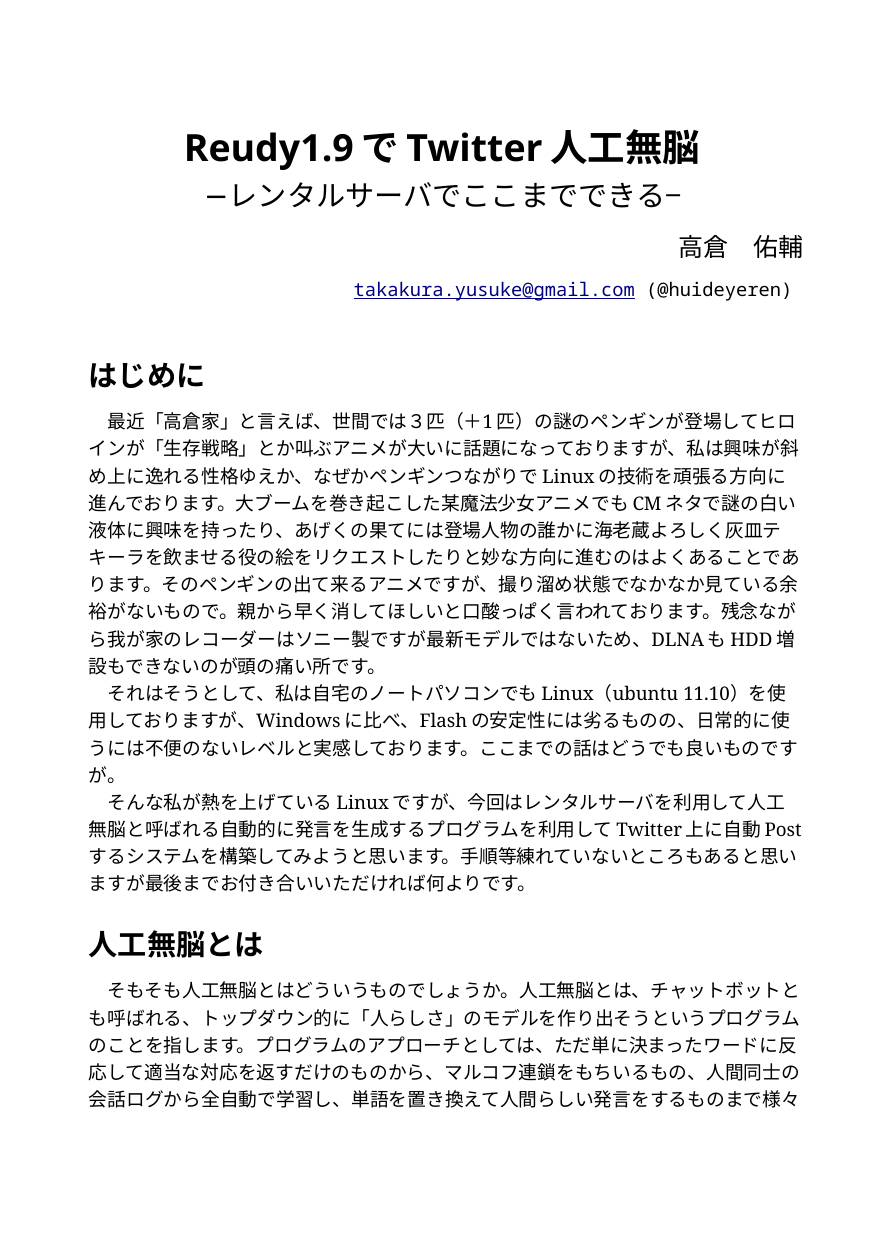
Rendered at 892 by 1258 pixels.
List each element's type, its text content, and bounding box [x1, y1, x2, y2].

subtitle はじめに [88, 352, 803, 394]
text 最近「高倉家」と言えば、世間では３匹（＋1匹）の謎のペンギンが登場してヒロインが「生存戦略」とか叫ぶアニメが大いに話題になっておりますが、私は興味が斜め上に逸れる性格ゆえか、なぜかペンギンつながりでLinuxの技術を頑張る方向に進んでおります。大ブームを巻き起こした某魔法少女アニメでもCMネタで謎の白い液体に興味を持ったり、あげくの果てには登場人物の誰かに海老蔵よろしく灰皿テキーラを飲ませる役の絵をリクエストしたりと妙な方向に進むのはよくあることであります。そのペンギンの出て来るアニメですが、撮り溜め状態でなかなか見ている余裕がないもので。親から早く消してほしいと口酸っぱく言われております。残念ながら我が家のレコーダーはソニー製ですが最新モデルではないため、DLNAもHDD増設もできないのが頭の痛い所です。 [88, 407, 803, 679]
text そもそも人工無脳とはどういうものでしょうか。人工無脳とは、チャットボットとも呼ばれる、トップダウン的に「人らしさ」のモデルを作り出そうというプログラムのことを指します。プログラムのアプローチとしては、ただ単に決まったワードに反応して適当な対応を返すだけのものから、マルコフ連鎖をもちいるもの、人間同士の会話ログから全自動で学習し、単語を置き換えて人間らしい発言をするものまで様々 [88, 976, 803, 1112]
text takakura.yusuke@gmail.com (@huideyeren) [88, 276, 803, 302]
title Reudy1.9でTwitter人工無脳 [88, 118, 803, 173]
text そんな私が熱を上げているLinuxですが、今回はレンタルサーバを利用して人工無脳と呼ばれる自動的に発言を生成するプログラムを利用してTwitter上に自動Postするシステムを構築してみようと思います。手順等練れていないところもあると思いますが最後までお付き合いいただければ何よりです。 [88, 787, 803, 896]
subtitle 人工無脳とは [88, 921, 803, 963]
text それはそうとして、私は自宅のノートパソコンでもLinux（ubuntu 11.10）を使用しておりますが、Windowsに比べ、Flashの安定性には劣るものの、日常的に使うには不便のないレベルと実感しております。ここまでの話はどうでも良いものですが。 [88, 679, 803, 787]
text 高倉 佑輔 [88, 227, 803, 264]
subtitle −レンタルサーバでここまでできる− [88, 173, 803, 215]
